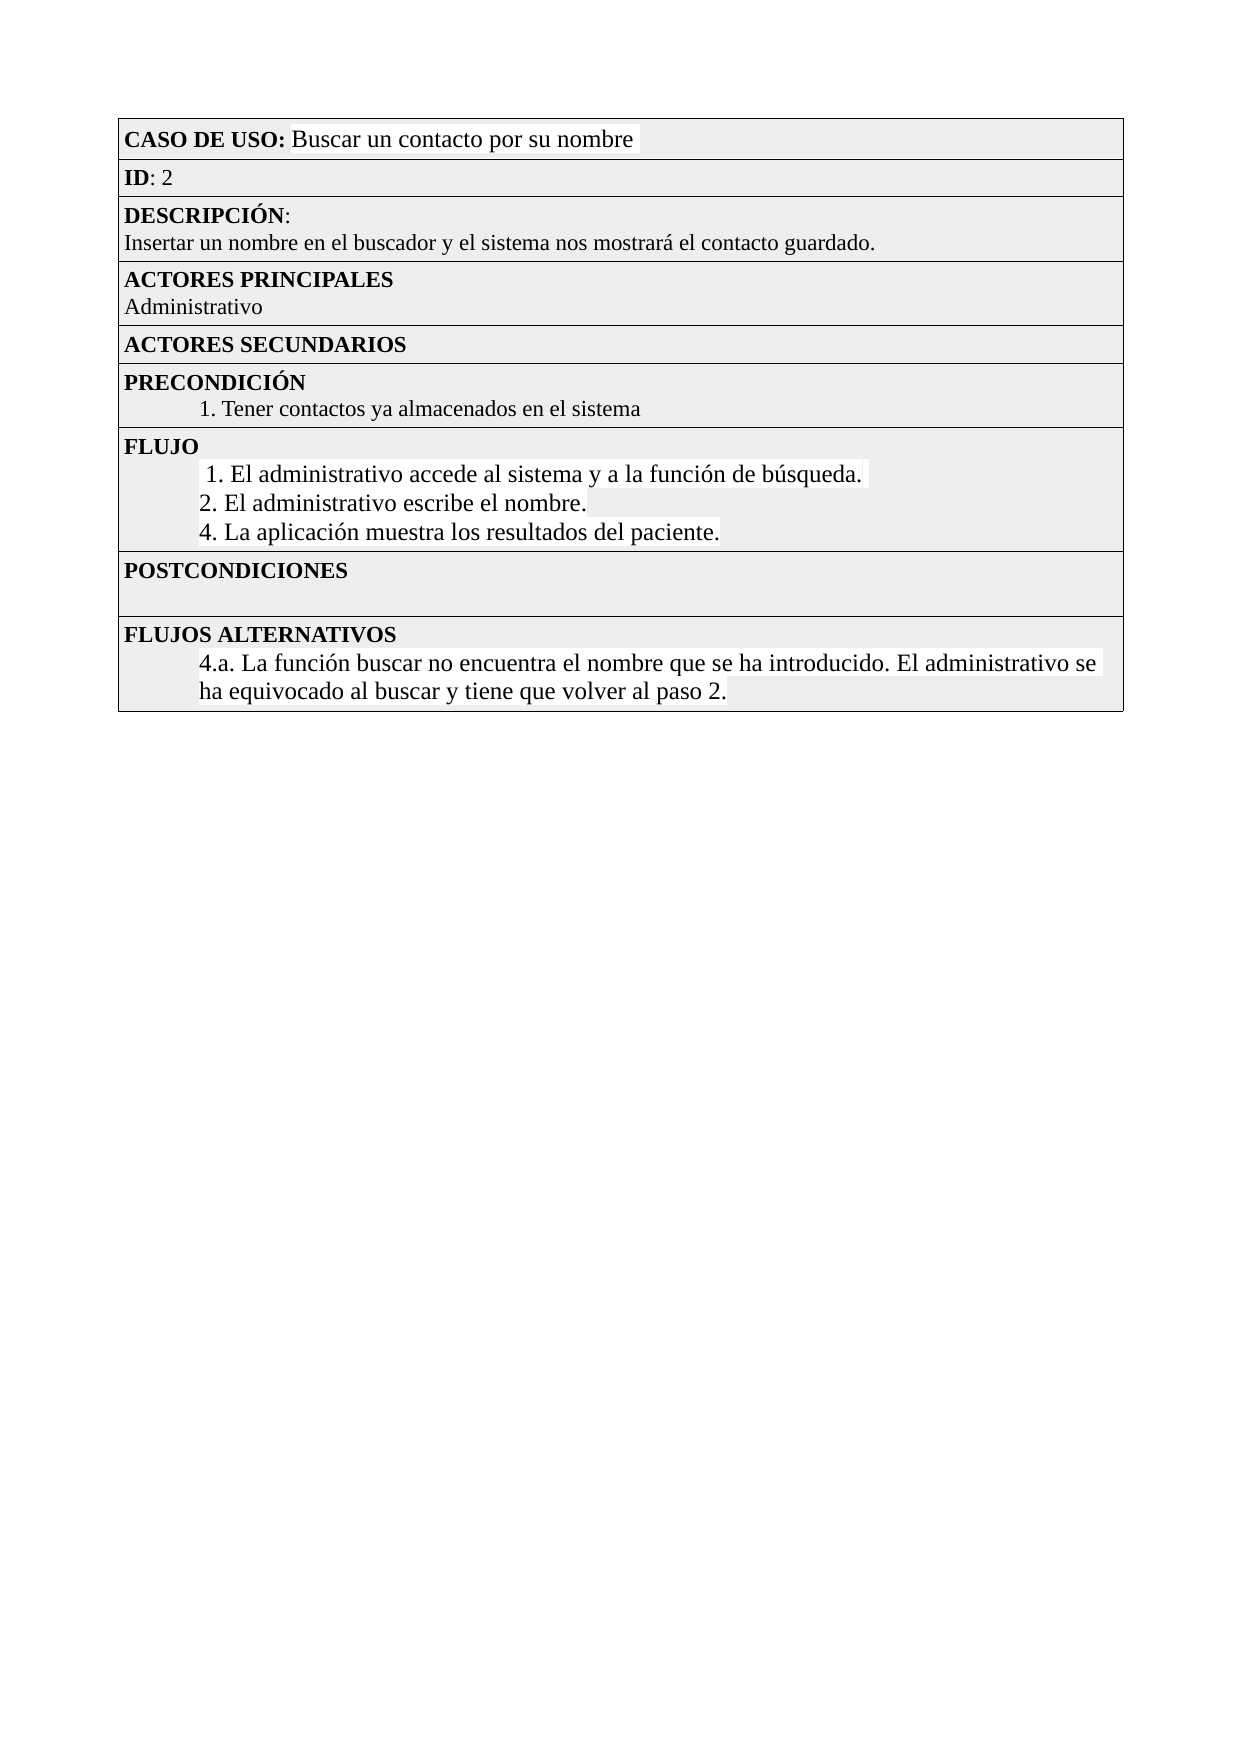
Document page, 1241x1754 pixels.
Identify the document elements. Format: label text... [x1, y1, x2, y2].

table_cell POSTCONDICIONES [119, 552, 1123, 616]
table_cell FLUJOS ALTERNATIVOS 4.a. La función buscar no encuentra el nombre que se ha introducido. El administrativo se ha equivocado al buscar y tiene que volver al paso 2. [119, 617, 1123, 711]
table_cell ID: 2 [119, 160, 1123, 196]
table_header CASO DE USO: Buscar un contacto por su nombre [119, 119, 1123, 158]
table_cell ACTORES PRINCIPALES Administrativo [119, 262, 1123, 325]
table_cell PRECONDICIÓN 1. Tener contactos ya almacenados en el sistema [119, 364, 1123, 427]
table_cell ACTORES SECUNDARIOS [119, 326, 1123, 363]
table_cell DESCRIPCIÓN: Insertar un nombre en el buscador y el sistema nos mostrará el contacto guardado. [119, 197, 1123, 261]
table_cell FLUJO 1. El administrativo accede al sistema y a la función de búsqueda. 2. El administrativo escribe el nombre. 4. La aplicación muestra los resultados del paciente. [119, 428, 1123, 551]
